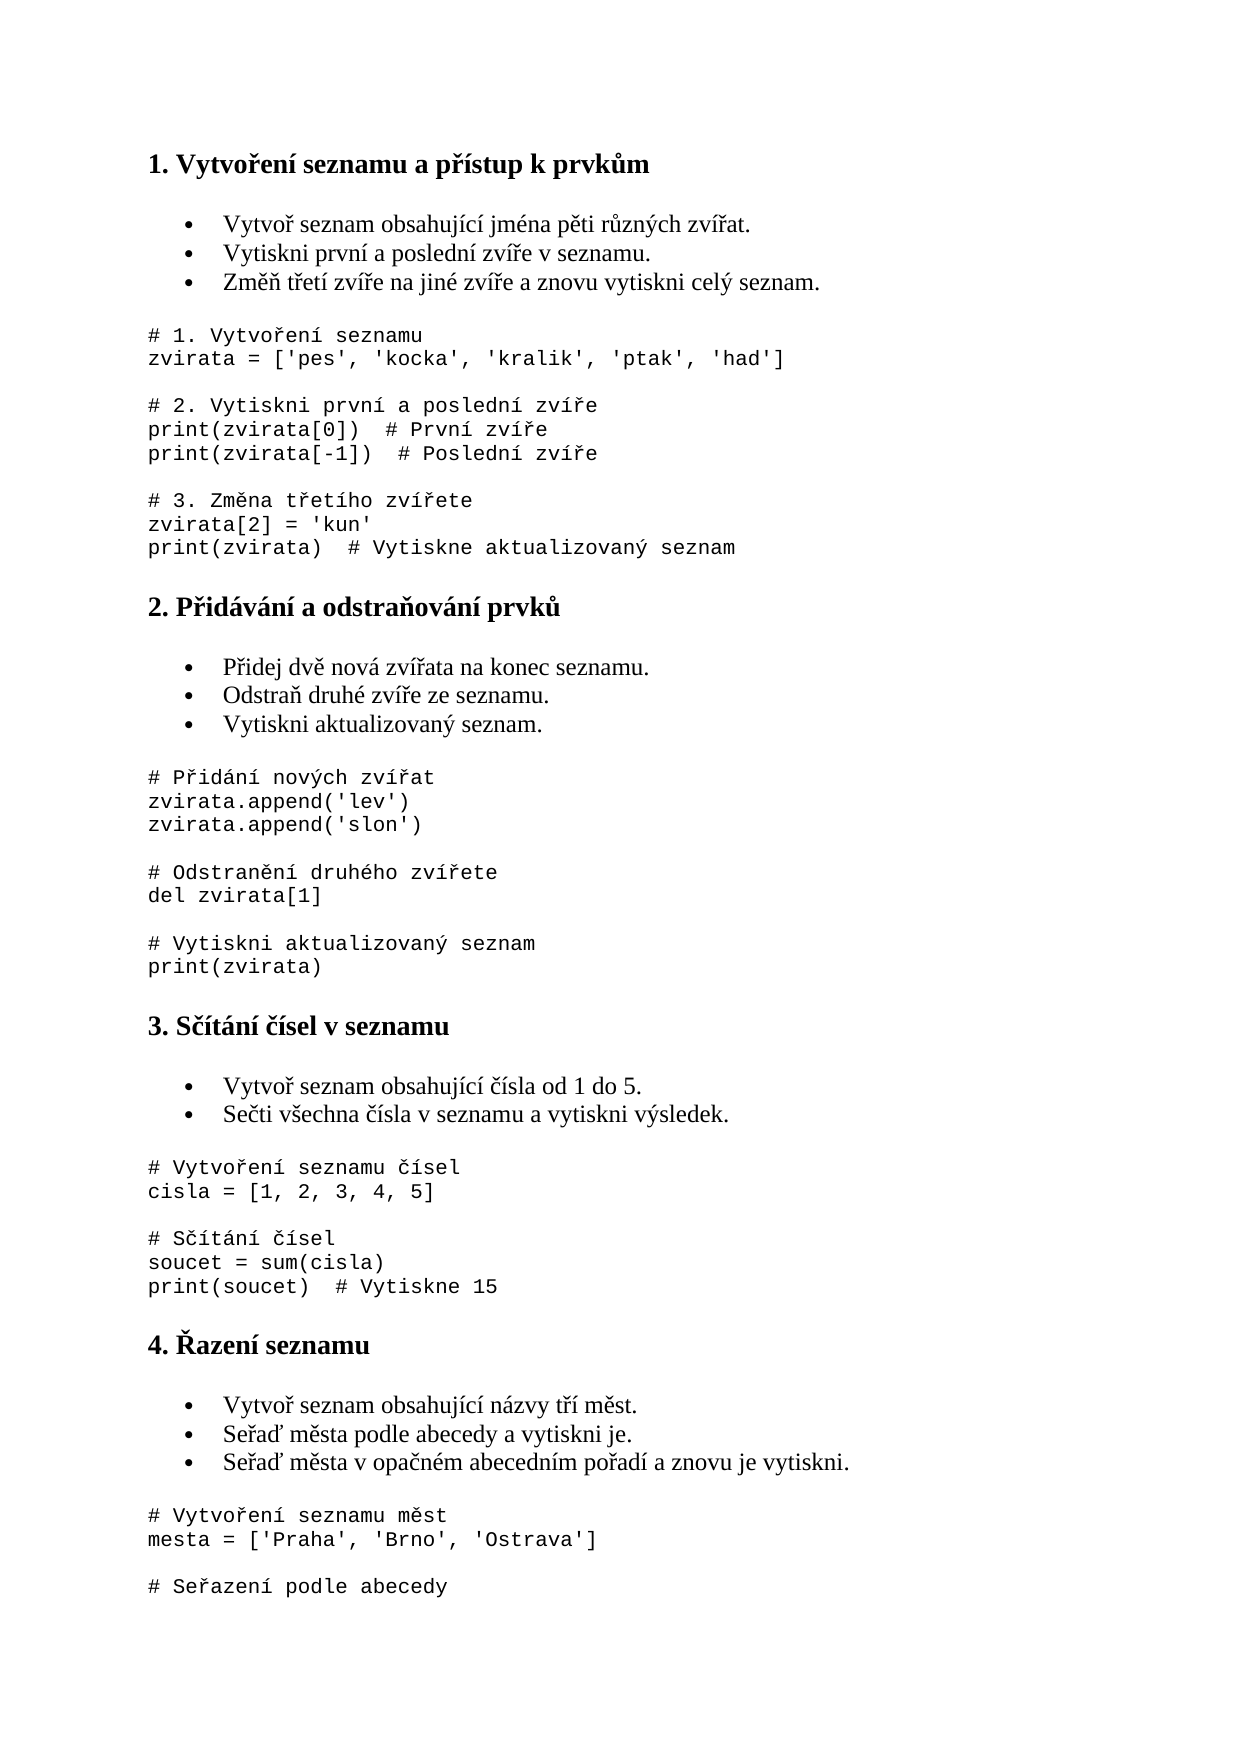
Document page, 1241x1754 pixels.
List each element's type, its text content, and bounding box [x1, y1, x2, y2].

text print(zvirata[-1]) # Poslední zvíře [148, 443, 1093, 466]
text print(soucet) # Vytiskne 15 [148, 1276, 1093, 1299]
text zvirata = ['pes', 'kocka', 'kralik', 'ptak', 'had'] [148, 348, 1093, 372]
text cisla = [1, 2, 3, 4, 5] [148, 1181, 1093, 1205]
text print(zvirata) [148, 956, 1093, 980]
text # 1. Vytvoření seznamu [148, 324, 1093, 348]
text zvirata.append('slon') [148, 814, 1093, 838]
list Změň třetí zvíře na jiné zvíře a znovu vytiskni celý seznam. [185, 267, 1093, 295]
text # Sčítání čísel [148, 1228, 1093, 1252]
list Vytvoř seznam obsahující jména pěti různých zvířat. [185, 209, 1093, 238]
list Vytiskni aktualizovaný seznam. [185, 709, 1093, 738]
text # Přidání nových zvířat [148, 767, 1093, 791]
subtitle 4. Řazení seznamu [148, 1328, 1093, 1361]
list Vytvoř seznam obsahující čísla od 1 do 5. [185, 1071, 1093, 1099]
list Přidej dvě nová zvířata na konec seznamu. [185, 652, 1093, 681]
list Odstraň druhé zvíře ze seznamu. [185, 681, 1093, 709]
list Seřaď města podle abecedy a vytiskni je. [185, 1419, 1093, 1447]
list Vytvoř seznam obsahující názvy tří měst. [185, 1390, 1093, 1419]
text zvirata[2] = 'kun' [148, 514, 1093, 537]
text # Vytiskni aktualizovaný seznam [148, 933, 1093, 956]
text soucet = sum(cisla) [148, 1252, 1093, 1276]
text # 2. Vytiskni první a poslední zvíře [148, 396, 1093, 419]
list Seřaď města v opačném abecedním pořadí a znovu je vytiskni. [185, 1447, 1093, 1476]
text mesta = ['Praha', 'Brno', 'Ostrava'] [148, 1529, 1093, 1553]
subtitle 3. Sčítání čísel v seznamu [148, 1009, 1093, 1042]
text # Odstranění druhého zvířete [148, 862, 1093, 885]
text # 3. Změna třetího zvířete [148, 490, 1093, 514]
text # Vytvoření seznamu měst [148, 1505, 1093, 1529]
text print(zvirata[0]) # První zvíře [148, 419, 1093, 443]
list Sečti všechna čísla v seznamu a vytiskni výsledek. [185, 1099, 1093, 1128]
list Vytiskni první a poslední zvíře v seznamu. [185, 238, 1093, 267]
text zvirata.append('lev') [148, 791, 1093, 814]
text # Seřazení podle abecedy [148, 1576, 1093, 1600]
text del zvirata[1] [148, 885, 1093, 909]
text print(zvirata) # Vytiskne aktualizovaný seznam [148, 537, 1093, 561]
subtitle 1. Vytvoření seznamu a přístup k prvkům [148, 148, 1093, 180]
subtitle 2. Přidávání a odstraňování prvků [148, 590, 1093, 623]
text # Vytvoření seznamu čísel [148, 1157, 1093, 1181]
